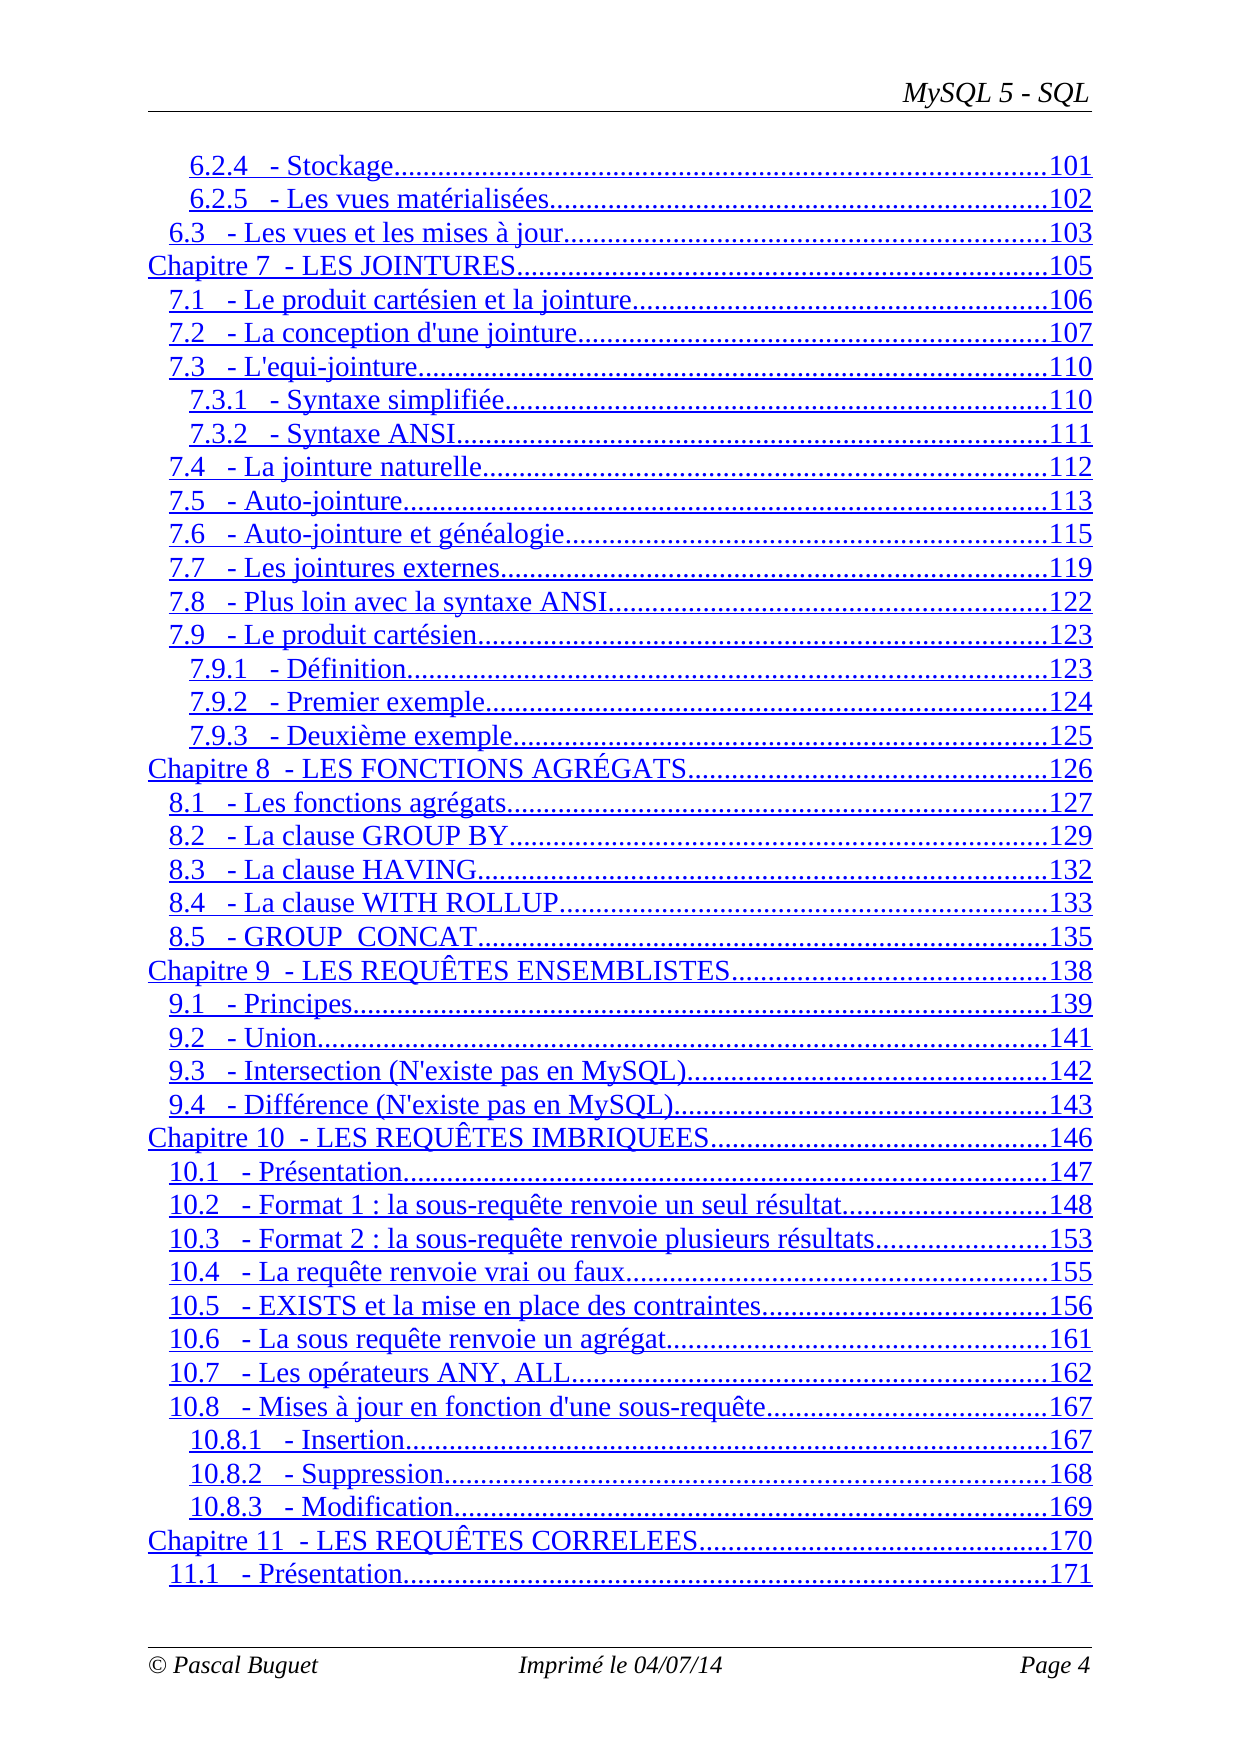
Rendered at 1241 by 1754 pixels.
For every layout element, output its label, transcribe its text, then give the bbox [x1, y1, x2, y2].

text Chapitre 8 - LES FONCTIONS AGRÉGATS 126 [148, 751, 1092, 780]
text 9.2 - Union 141 [168, 1020, 1092, 1049]
text 10.4 - La requête renvoie vrai ou faux 155 [168, 1254, 1092, 1284]
text 10.1 - Présentation 147 [168, 1154, 1092, 1183]
text 7.3.1 - Syntaxe simplifiée 110 [189, 382, 1092, 411]
text Chapitre 9 - LES REQUÊTES ENSEMBLISTES 138 [148, 953, 1092, 982]
text 8.4 - La clause WITH ROLLUP 133 [168, 886, 1092, 915]
text Chapitre 7 - LES JOINTURES 105 [148, 248, 1092, 277]
text 7.8 - Plus loin avec la syntaxe ANSI 122 [168, 584, 1092, 613]
text 7.3 - L'equi-jointure 110 [168, 349, 1092, 378]
text 10.5 - EXISTS et la mise en place des contraintes 156 [168, 1288, 1092, 1317]
text 10.8 - Mises à jour en fonction d'une sous-requête 167 [168, 1389, 1092, 1418]
text 7.9.3 - Deuxième exemple 125 [189, 718, 1092, 747]
text 9.3 - Intersection (N'existe pas en MySQL) 142 [168, 1053, 1092, 1082]
text 10.6 - La sous requête renvoie un agrégat 161 [168, 1322, 1092, 1351]
text [168, 1318, 1092, 1322]
text [168, 1083, 1092, 1087]
text 11.1 - Présentation 171 [168, 1556, 1092, 1585]
text Chapitre 11 - LES REQUÊTES CORRELEES 170 [148, 1523, 1092, 1552]
text [168, 580, 1092, 584]
text 7.6 - Auto-jointure et généalogie 115 [168, 517, 1092, 546]
text 6.2.5 - Les vues matérialisées 102 [189, 181, 1092, 210]
text 7.4 - La jointure naturelle 112 [168, 449, 1092, 479]
text 8.5 - GROUP_CONCAT 135 [168, 919, 1092, 948]
text 10.8.1 - Insertion 167 [189, 1422, 1092, 1451]
text [168, 1217, 1092, 1221]
text 10.8.2 - Suppression 168 [189, 1456, 1092, 1485]
text 9.1 - Principes 139 [168, 986, 1092, 1015]
text 6.2.4 - Stockage 101 [189, 148, 1092, 177]
text 8.3 - La clause HAVING 132 [168, 852, 1092, 881]
text 10.7 - Les opérateurs ANY, ALL 162 [168, 1355, 1092, 1384]
text 7.9.1 - Définition 123 [189, 651, 1092, 680]
text 7.7 - Les jointures externes 119 [168, 550, 1092, 579]
text 7.1 - Le produit cartésien et la jointure 106 [168, 282, 1092, 311]
text 8.2 - La clause GROUP BY 129 [168, 818, 1092, 848]
text 7.9 - Le produit cartésien 123 [168, 617, 1092, 646]
text 10.8.3 - Modification 169 [189, 1489, 1092, 1518]
text 7.2 - La conception d'une jointure 107 [168, 315, 1092, 344]
text 7.5 - Auto-jointure 113 [168, 483, 1092, 512]
text [168, 1016, 1092, 1020]
text [168, 1586, 1092, 1590]
text [168, 1385, 1092, 1389]
text 10.2 - Format 1 : la sous-requête renvoie un seul résultat 148 [168, 1187, 1092, 1216]
text [168, 882, 1092, 886]
text 7.3.2 - Syntaxe ANSI 111 [189, 416, 1092, 445]
text [168, 513, 1092, 517]
text 10.3 - Format 2 : la sous-requête renvoie plusieurs résultats 153 [168, 1221, 1092, 1250]
text Chapitre 10 - LES REQUÊTES IMBRIQUEES 146 [148, 1120, 1092, 1149]
text 7.9.2 - Premier exemple 124 [189, 684, 1092, 713]
text [168, 949, 1092, 953]
text 9.4 - Différence (N'existe pas en MySQL) 143 [168, 1087, 1092, 1116]
text [168, 647, 1092, 651]
text 6.3 - Les vues et les mises à jour 103 [168, 215, 1092, 244]
text [168, 345, 1092, 349]
text 8.1 - Les fonctions agrégats 127 [168, 785, 1092, 814]
